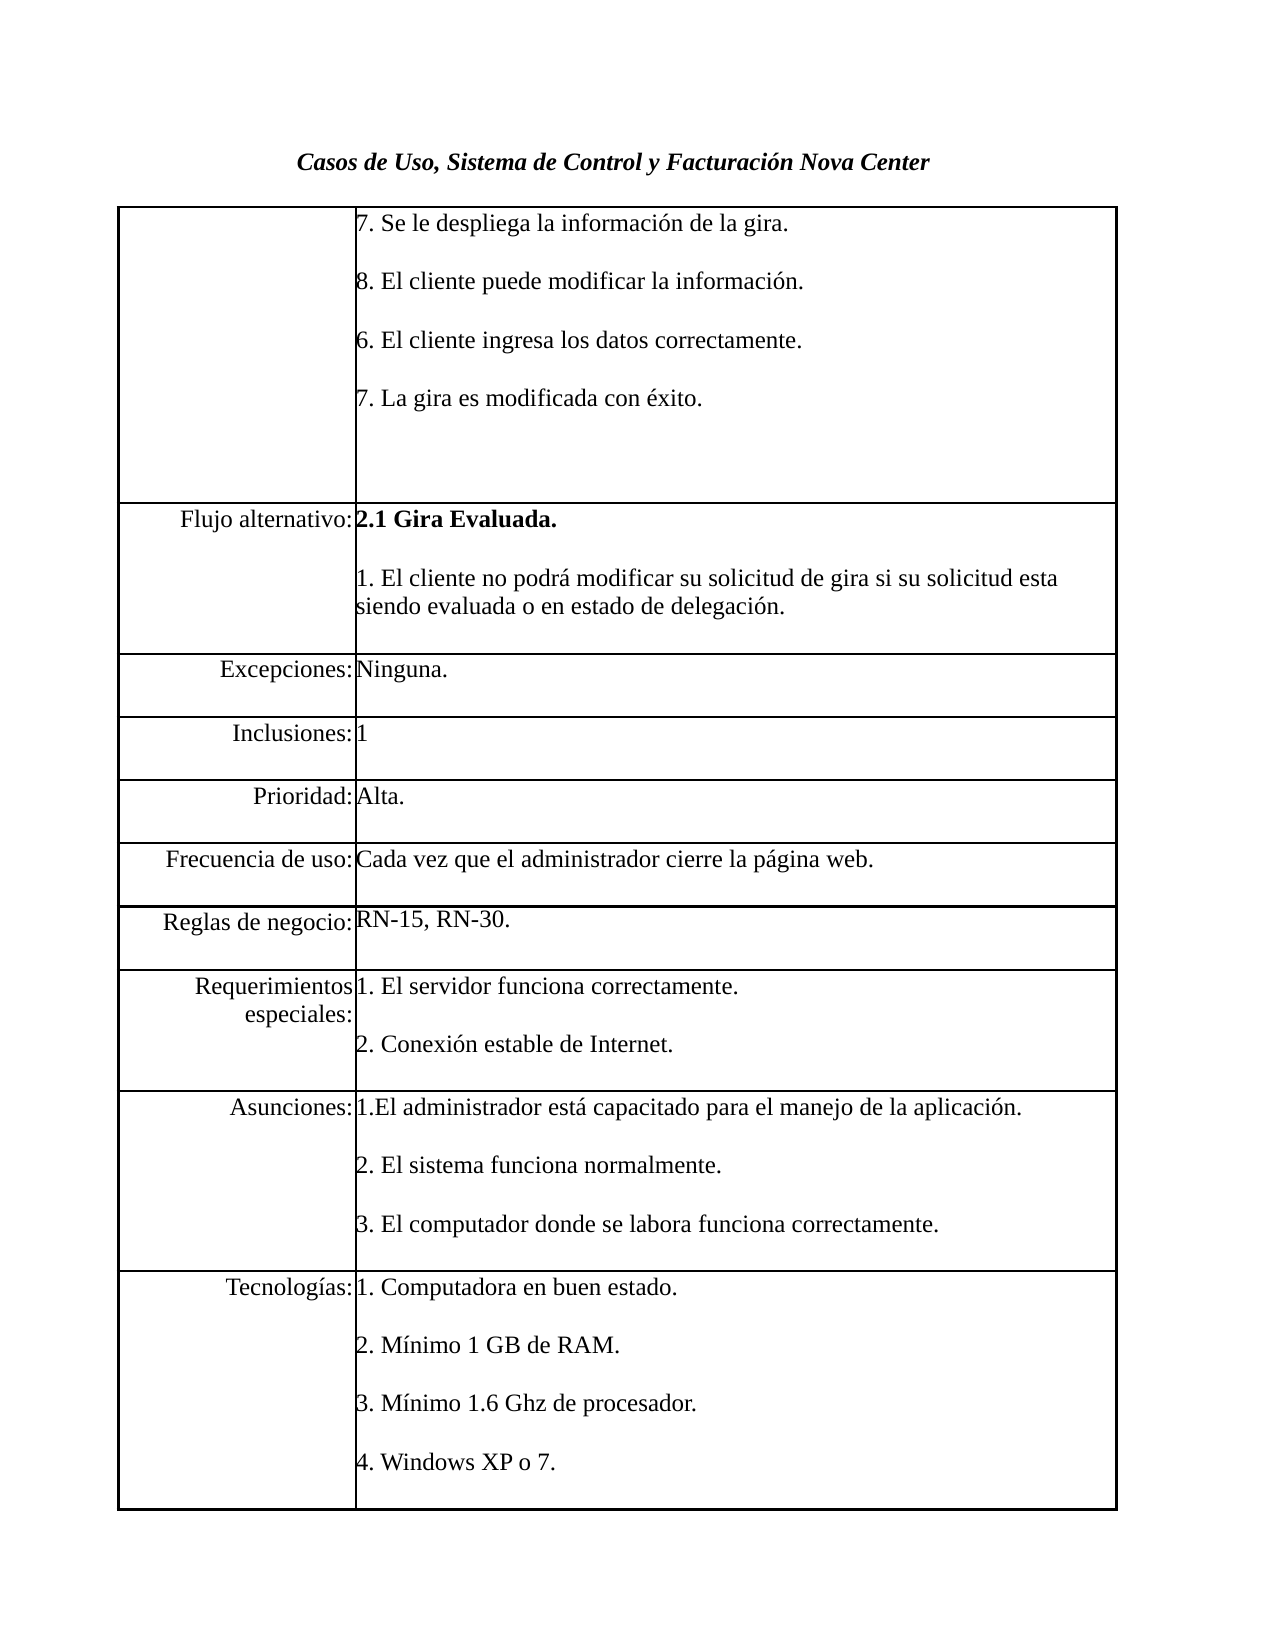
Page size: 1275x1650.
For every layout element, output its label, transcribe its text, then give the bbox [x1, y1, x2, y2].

table_cell Reglas de negocio: [120, 908, 355, 969]
table_cell 1 [357, 718, 1115, 779]
table_cell Flujo alternativo: [120, 504, 355, 652]
table_cell [120, 208, 355, 502]
table_cell 1. El servidor funciona correctamente. 2. Conexión estable de Internet. [357, 971, 1115, 1090]
table_cell 2.1 Gira Evaluada. 1. El cliente no podrá modificar su solicitud de gira si su solicitud esta siendo evaluada o en estado de delegación. [357, 504, 1115, 652]
table_cell Asunciones: [120, 1092, 355, 1270]
table_cell 1.El administrador está capacitado para el manejo de la aplicación. 2. El sistema funciona normalmente. 3. El computador donde se labora funciona correctamente. [357, 1092, 1115, 1270]
table_cell Tecnologías: [120, 1272, 355, 1508]
table_cell Excepciones: [120, 655, 355, 716]
table_cell Inclusiones: [120, 718, 355, 779]
table_cell Prioridad: [120, 781, 355, 842]
table_cell Frecuencia de uso: [120, 844, 355, 905]
table_cell Cada vez que el administrador cierre la página web. [357, 844, 1115, 905]
table_cell 7. Se le despliega la información de la gira. 8. El cliente puede modificar la información. 6. El cliente ingresa los datos correctamente. 7. La gira es modificada con éxito. [357, 208, 1115, 502]
table_cell Alta. [357, 781, 1115, 842]
table_cell 1. Computadora en buen estado. 2. Mínimo 1 GB de RAM. 3. Mínimo 1.6 Ghz de procesador. 4. Windows XP o 7. [357, 1272, 1115, 1508]
table_cell RN-15, RN-30. [357, 908, 1115, 969]
table_cell Requerimientos especiales: [120, 971, 355, 1090]
table_cell Ninguna. [357, 655, 1115, 716]
